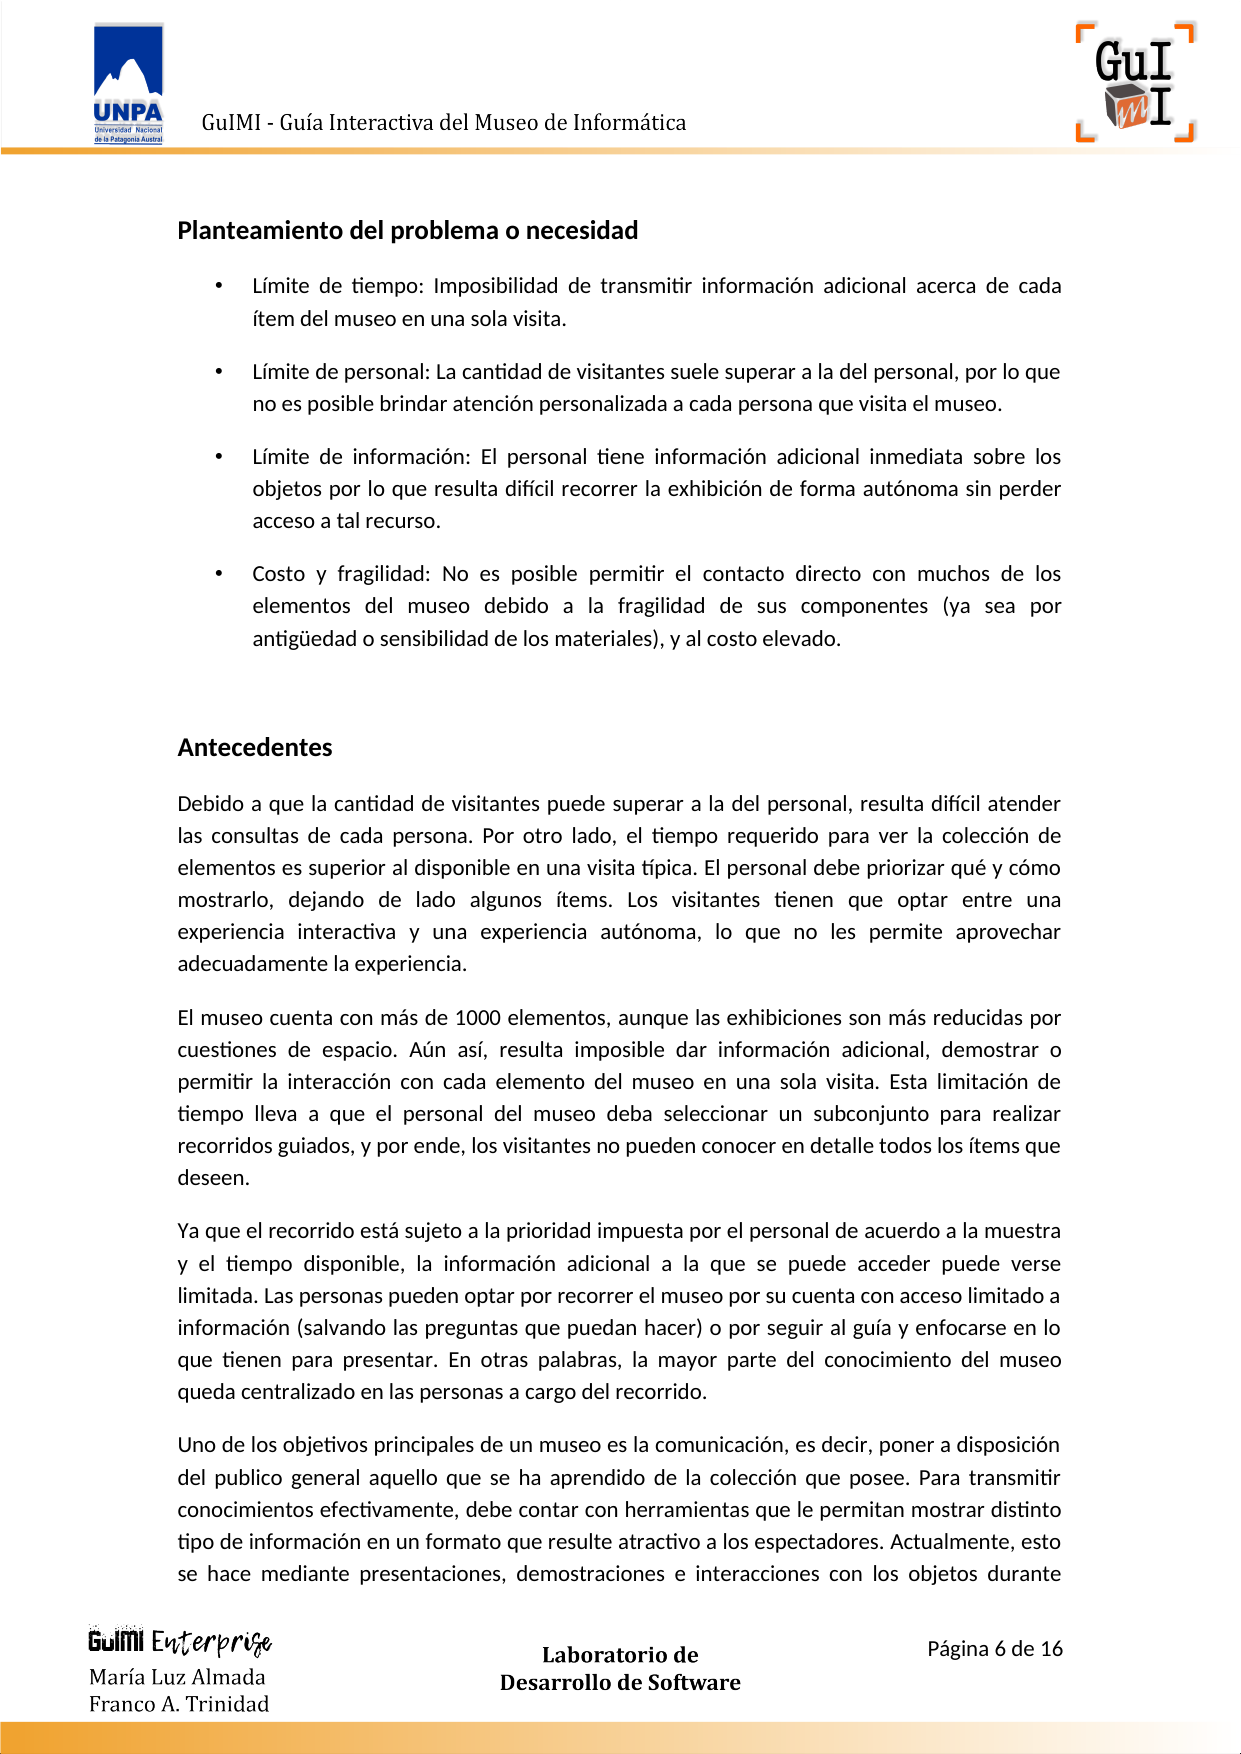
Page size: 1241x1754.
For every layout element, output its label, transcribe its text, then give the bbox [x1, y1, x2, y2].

picture [0, 1613, 1241, 1754]
subtitle Planteamiento del problema o necesidad [177, 213, 1063, 246]
list Límite de personal: La cantidad de visitantes suele superar a la del personal, por lo que no es posible brindar atención personalizada a cada persona que visita el museo. [215, 357, 1063, 417]
text Ya que el recorrido está sujeto a la prioridad impuesta por el personal de acuerdo a la muestra y el tiempo disponible, la información adicional a la que se puede acceder puede verse limitada. Las personas pueden optar por recorrer el museo por su cuenta con acceso limitado a información (salvando las preguntas que puedan hacer) o por seguir al guía y enfocarse en lo que tienen para presentar. En otras palabras, la mayor parte del conocimiento del museo queda centralizado en las personas a cargo del recorrido. [177, 1217, 1063, 1406]
subtitle Antecedentes [177, 730, 1063, 763]
text Uno de los objetivos principales de un museo es la comunicación, es decir, poner a disposición del publico general aquello que se ha aprendido de la colección que posee. Para transmitir conocimientos efectivamente, debe contar con herramientas que le permitan mostrar distinto tipo de información en un formato que resulte atractivo a los espectadores. Actualmente, esto se hace mediante presentaciones, demostraciones e interacciones con los objetos durante [177, 1431, 1063, 1587]
list Límite de tiempo: Imposibilidad de transmitir información adicional acerca de cada ítem del museo en una sola visita. [215, 272, 1063, 332]
picture [0, 0, 1241, 155]
text Debido a que la cantidad de visitantes puede superar a la del personal, resulta difícil atender las consultas de cada persona. Por otro lado, el tiempo requerido para ver la colección de elementos es superior al disponible en una visita típica. El personal debe priorizar qué y cómo mostrarlo, dejando de lado algunos ítems. Los visitantes tienen que optar entre una experiencia interactiva y una experiencia autónoma, lo que no les permite aprovechar adecuadamente la experiencia. [177, 789, 1063, 978]
text El museo cuenta con más de 1000 elementos, aunque las exhibiciones son más reducidas por cuestiones de espacio. Aún así, resulta imposible dar información adicional, demostrar o permitir la interacción con cada elemento del museo en una sola visita. Esta limitación de tiempo lleva a que el personal del museo deba seleccionar un subconjunto para realizar recorridos guiados, y por ende, los visitantes no pueden conocer en detalle todos los ítems que deseen. [177, 1003, 1063, 1192]
list Costo y fragilidad: No es posible permitir el contacto directo con muchos de los elementos del museo debido a la fragilidad de sus componentes (ya sea por antigüedad o sensibilidad de los materiales), y al costo elevado. [215, 559, 1063, 652]
list Límite de información: El personal tiene información adicional inmediata sobre los objetos por lo que resulta difícil recorrer la exhibición de forma autónoma sin perder acceso a tal recurso. [215, 442, 1063, 534]
